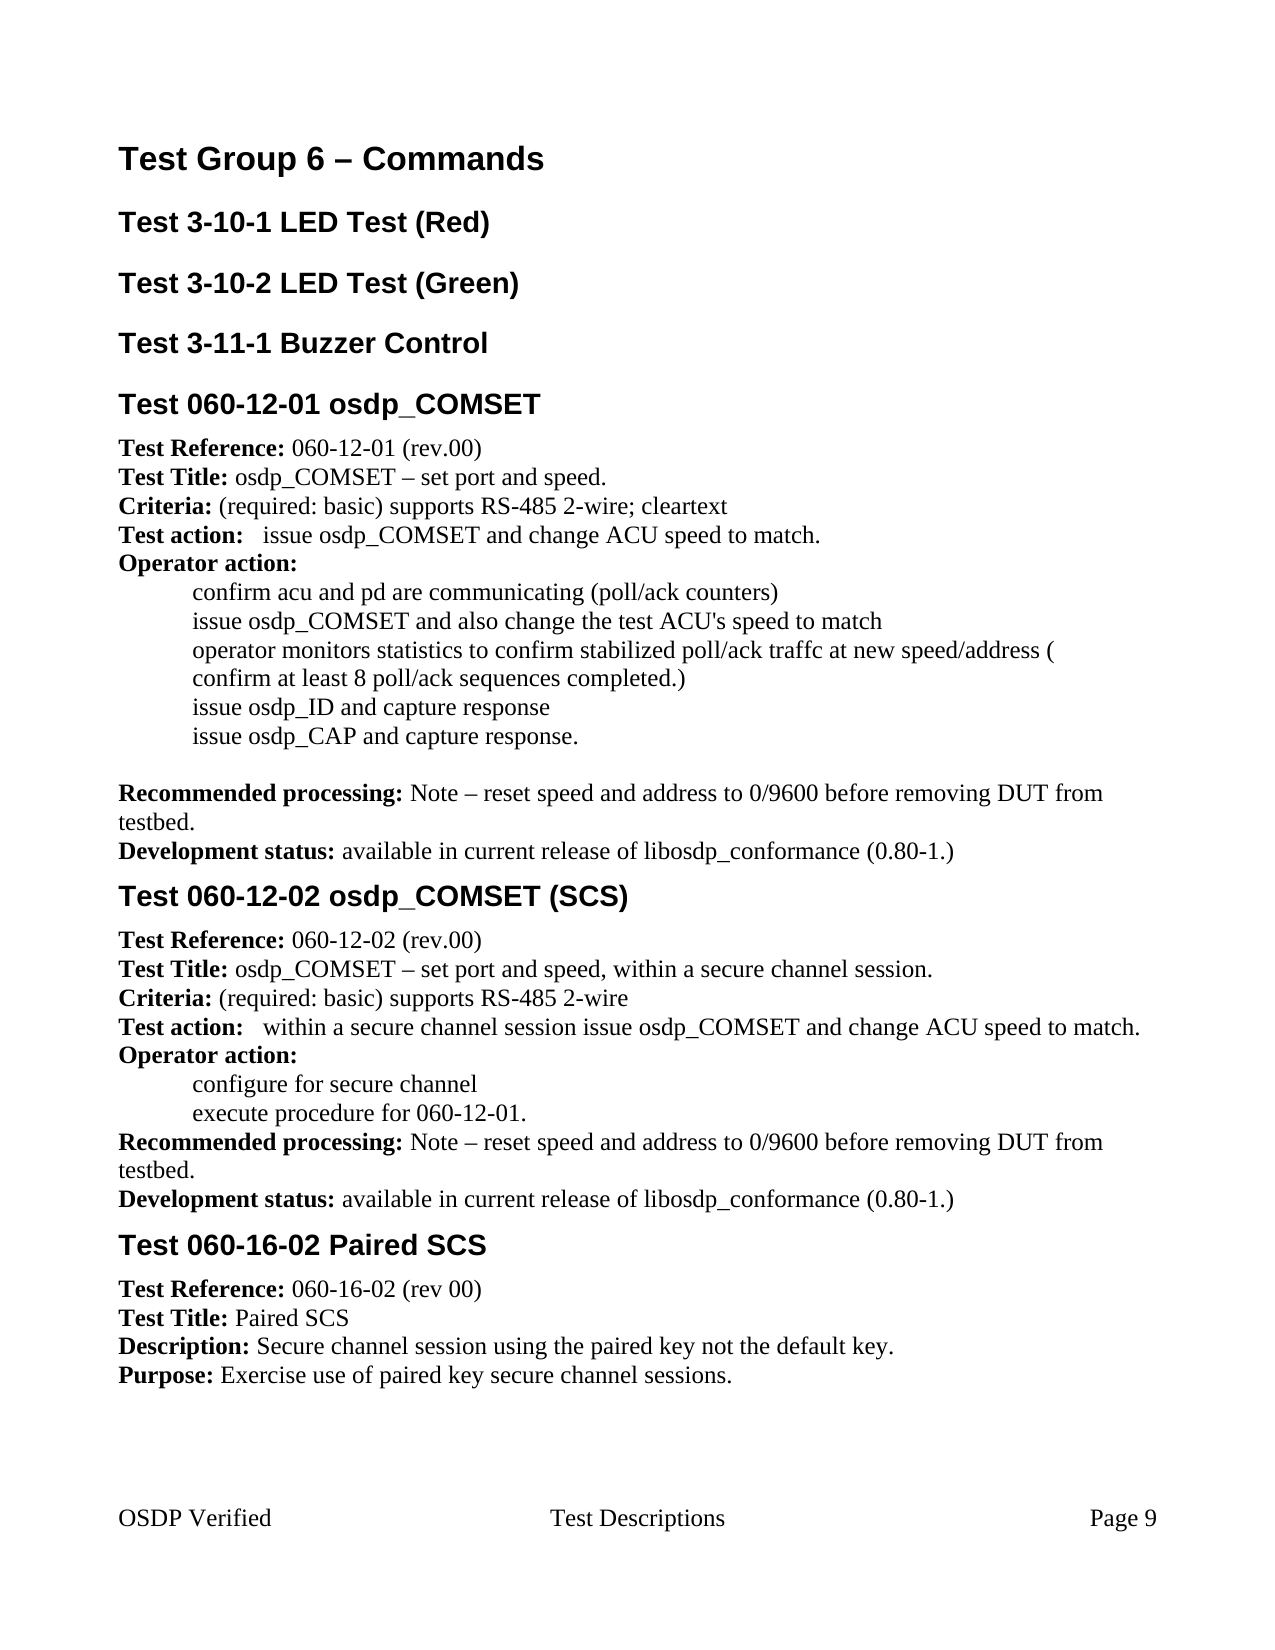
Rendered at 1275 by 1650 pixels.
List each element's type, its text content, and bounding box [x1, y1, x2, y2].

text Test Title: Paired SCS [118, 1303, 1157, 1331]
text Test action: issue osdp_COMSET and change ACU speed to match. [118, 520, 1157, 548]
text Development status: available in current release of libosdp_conformance (0.80-1.) [118, 836, 1157, 865]
text Operator action: [118, 1041, 1157, 1069]
text execute procedure for 060-12-01. [118, 1098, 1157, 1127]
subtitle Test 060-16-02 Paired SCS [118, 1228, 1157, 1261]
text Description: Secure channel session using the paired key not the default key. [118, 1331, 1157, 1360]
text issue osdp_ID and capture response [118, 692, 1157, 721]
text Test Reference: 060-12-02 (rev.00) [118, 926, 1157, 954]
text Criteria: (required: basic) supports RS-485 2-wire; cleartext [118, 491, 1157, 520]
text Recommended processing: Note – reset speed and address to 0/9600 before removing DUT from testbed. [118, 1127, 1157, 1184]
text Operator action: [118, 548, 1157, 577]
text Test action: within a secure channel session issue osdp_COMSET and change ACU speed to match. [118, 1012, 1157, 1041]
subtitle Test 3-11-1 Buzzer Control [118, 326, 1157, 360]
subtitle Test 060-12-02 osdp_COMSET (SCS) [118, 879, 1157, 913]
text confirm acu and pd are communicating (poll/ack counters) [118, 577, 1157, 606]
text configure for secure channel [118, 1069, 1157, 1098]
text issue osdp_COMSET and also change the test ACU's speed to match [118, 606, 1157, 635]
text Test Reference: 060-12-01 (rev.00) [118, 433, 1157, 462]
subtitle Test 3-10-1 LED Test (Red) [118, 205, 1157, 238]
text Purpose: Exercise use of paired key secure channel sessions. [118, 1360, 1157, 1389]
subtitle Test 060-12-01 osdp_COMSET [118, 387, 1157, 421]
text operator monitors statistics to confirm stabilized poll/ack traffc at new speed/address ( confirm at least 8 poll/ack sequences completed.) [118, 635, 1157, 692]
text Criteria: (required: basic) supports RS-485 2-wire [118, 983, 1157, 1012]
subtitle Test 3-10-2 LED Test (Green) [118, 266, 1157, 299]
text Test Title: osdp_COMSET – set port and speed. [118, 462, 1157, 491]
text Recommended processing: Note – reset speed and address to 0/9600 before removing DUT from testbed. [118, 778, 1157, 836]
subtitle Test Group 6 – Commands [118, 139, 1157, 178]
text Development status: available in current release of libosdp_conformance (0.80-1.) [118, 1184, 1157, 1213]
text Test Title: osdp_COMSET – set port and speed, within a secure channel session. [118, 954, 1157, 983]
text issue osdp_CAP and capture response. [118, 721, 1157, 750]
text Test Reference: 060-16-02 (rev 00) [118, 1274, 1157, 1303]
